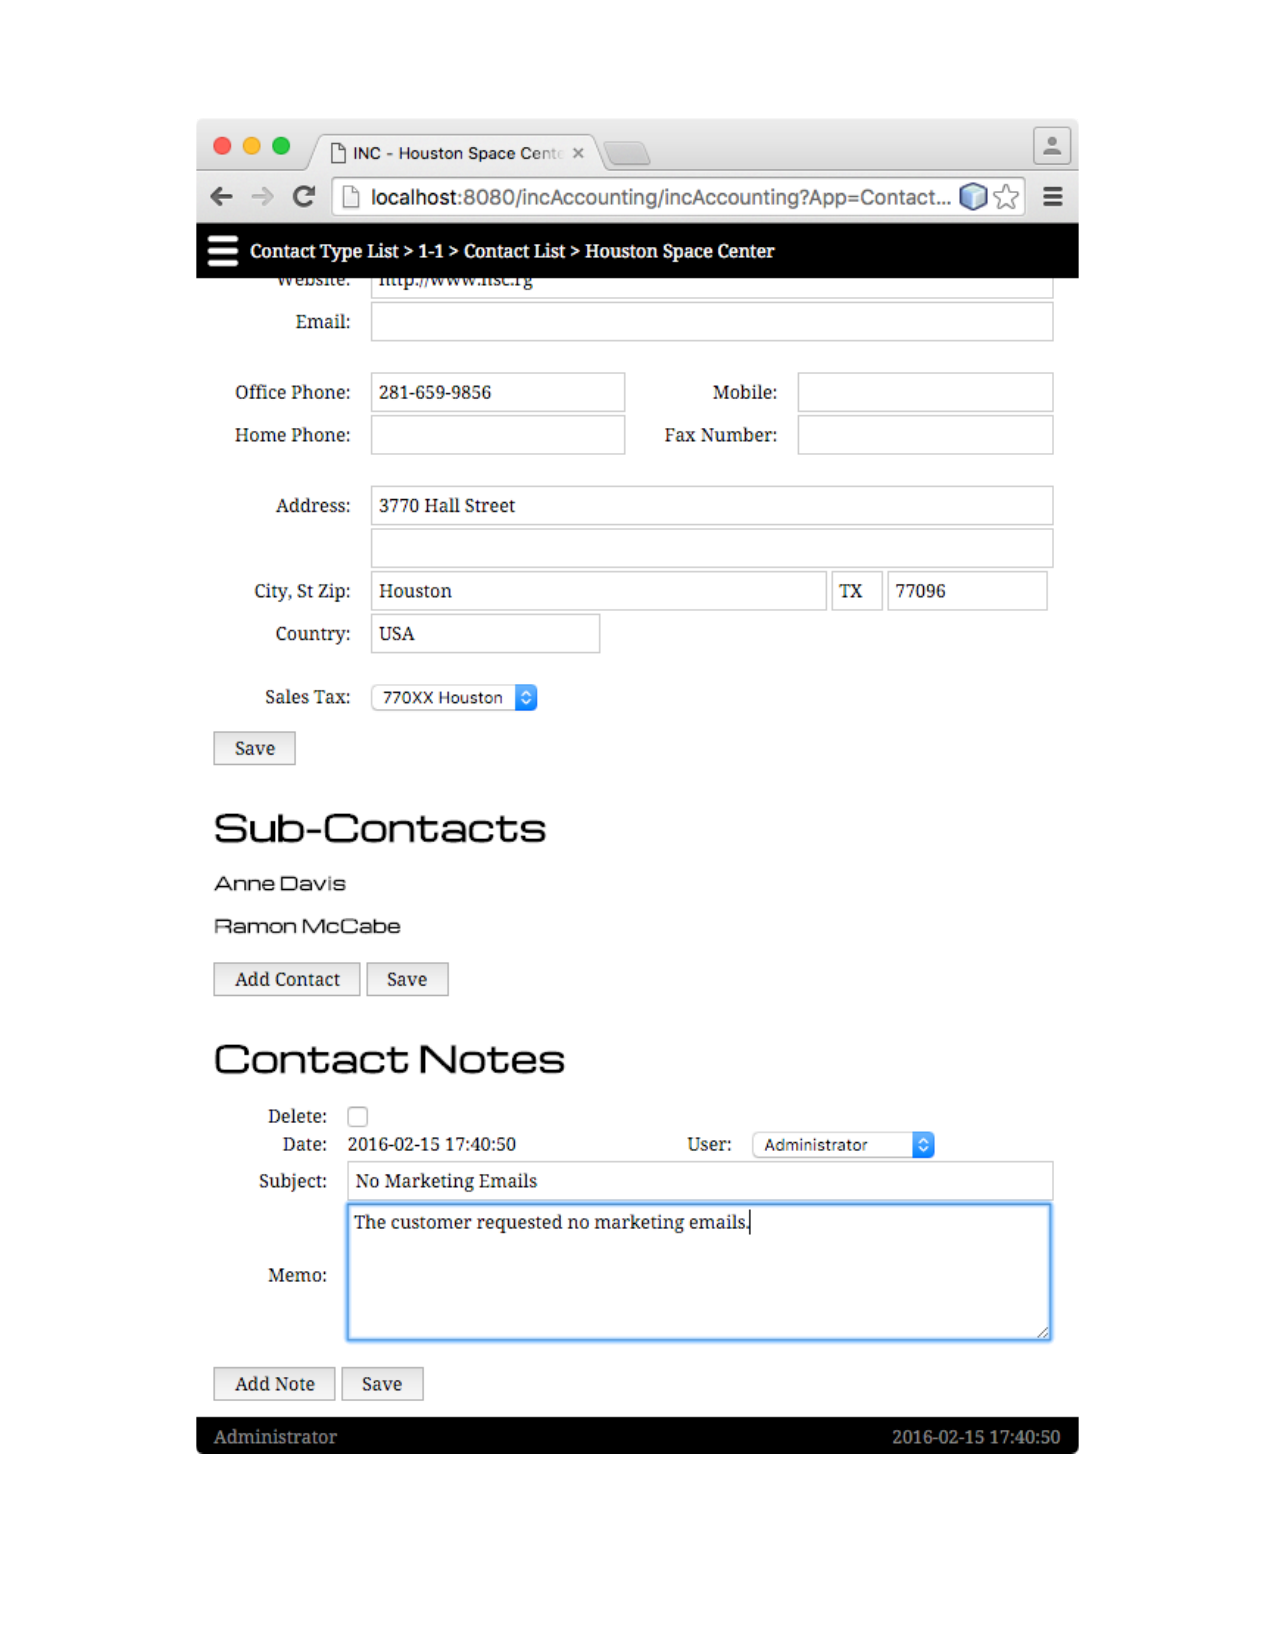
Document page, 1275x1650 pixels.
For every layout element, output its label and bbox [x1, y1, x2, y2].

picture [196, 118, 1079, 1454]
